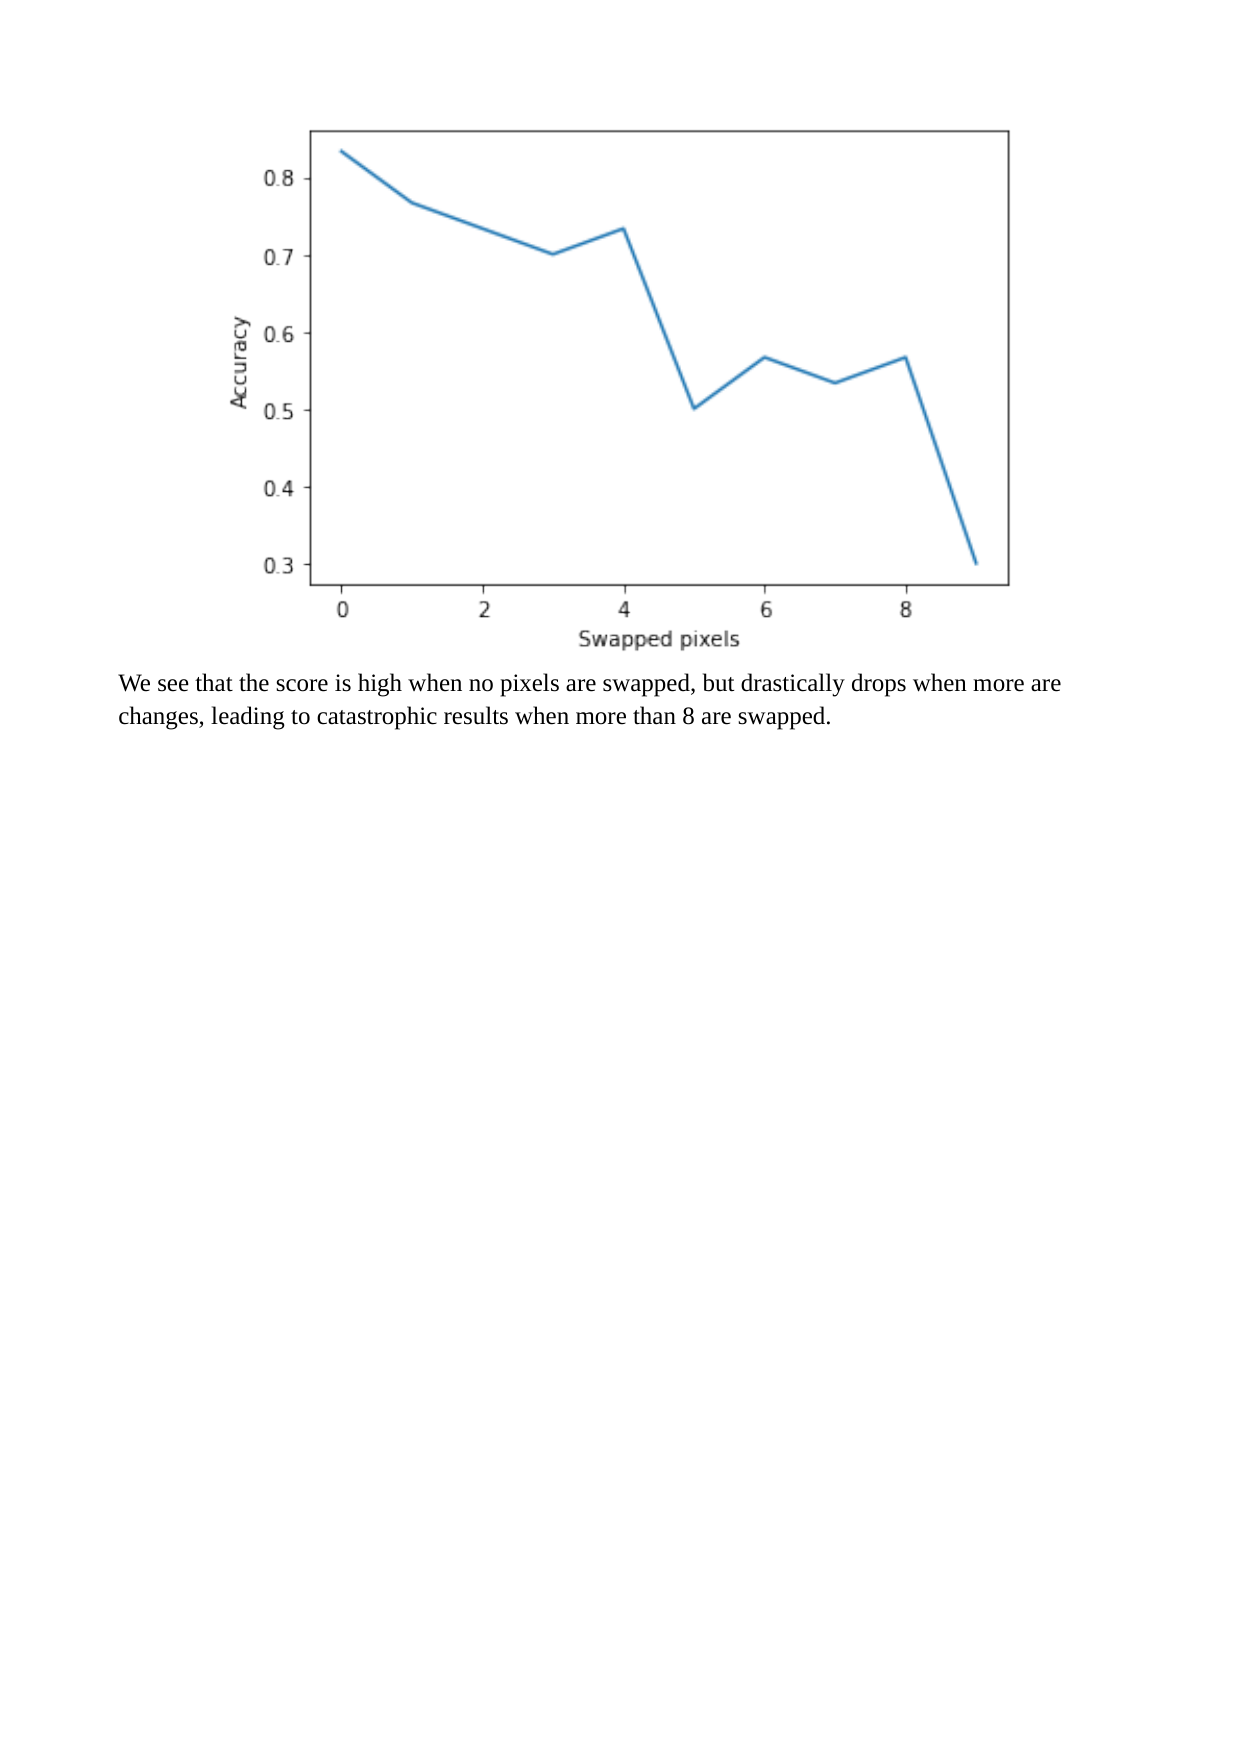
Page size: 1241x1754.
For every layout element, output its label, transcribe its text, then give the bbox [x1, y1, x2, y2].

text We see that the score is high when no pixels are swapped, but drastically drops when more are changes, leading to catastrophic results when more than 8 are swapped. [118, 118, 1122, 730]
picture [218, 118, 1023, 664]
